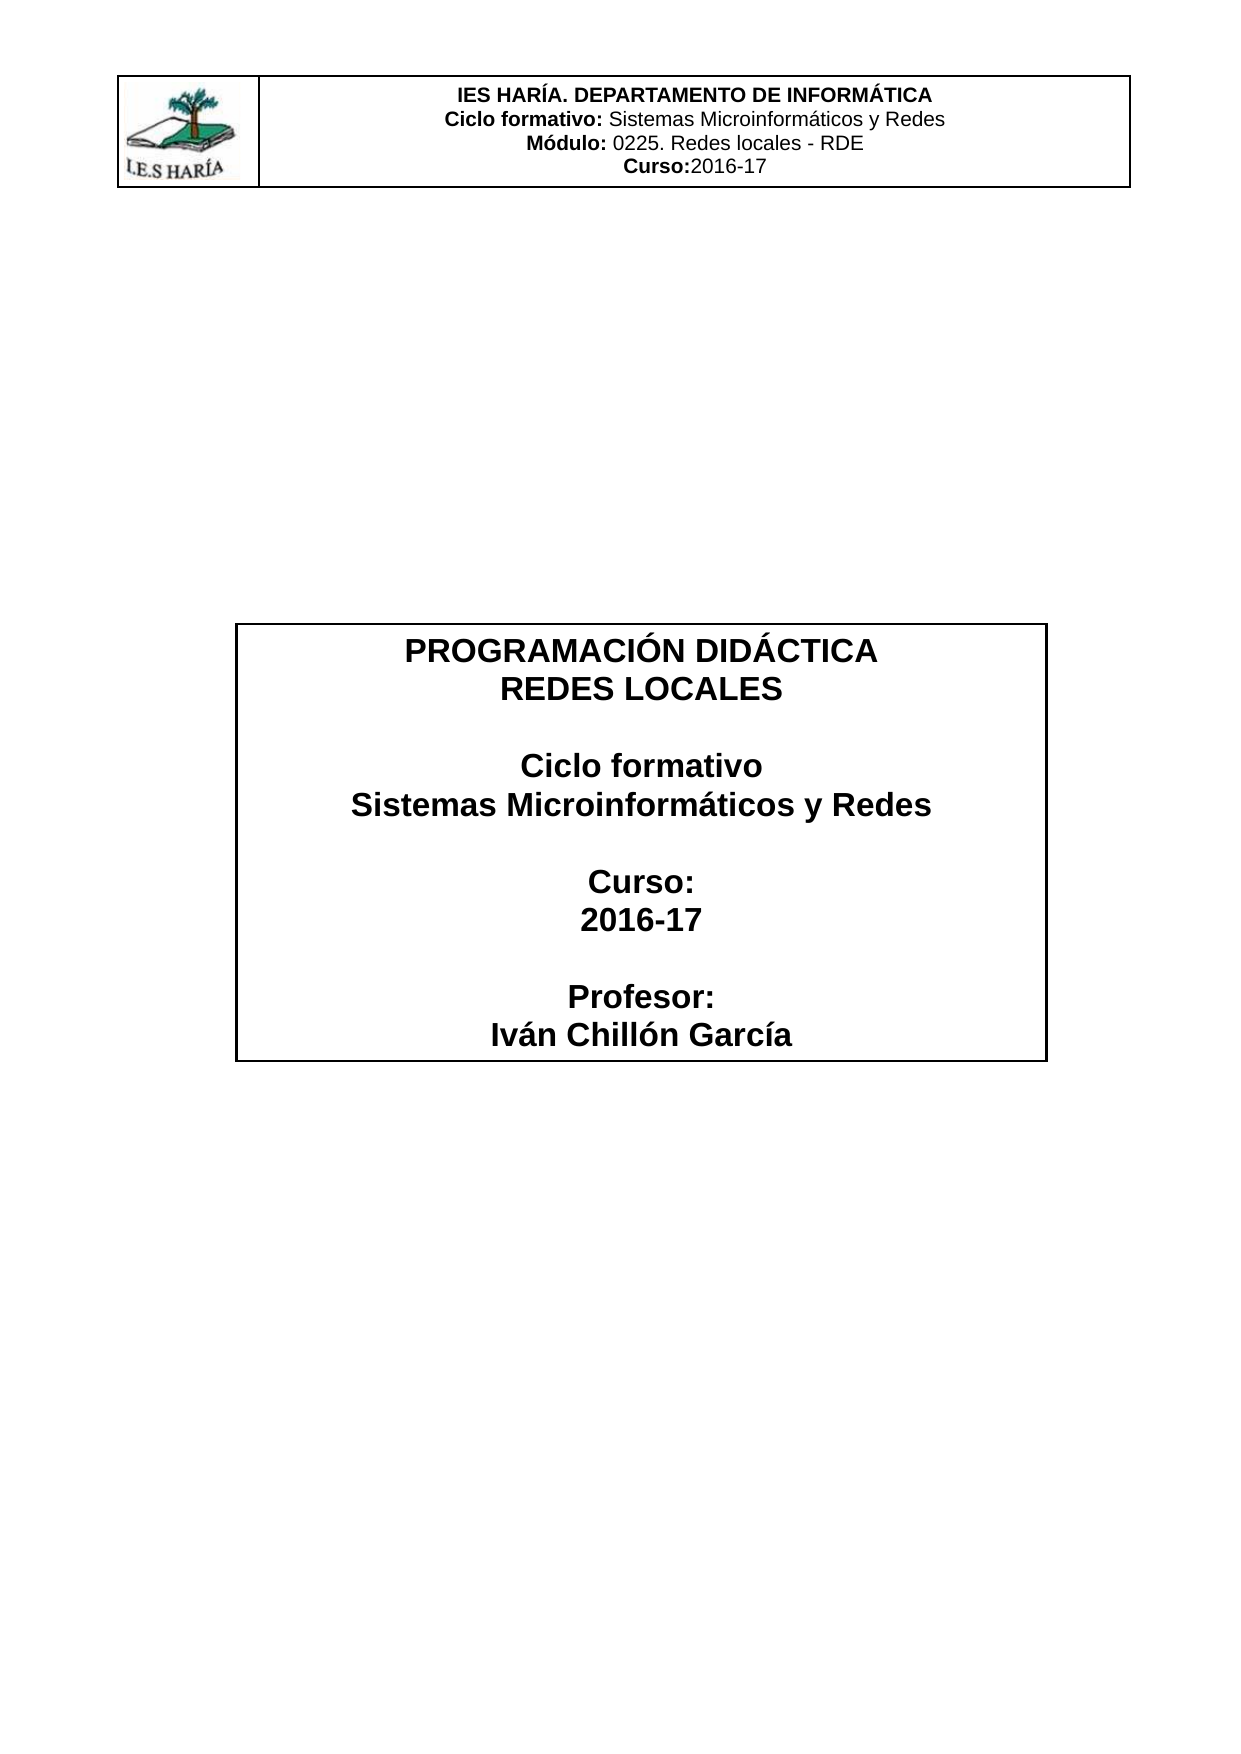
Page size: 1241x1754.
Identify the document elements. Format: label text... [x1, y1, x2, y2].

table_header PROGRAMACIÓN DIDÁCTICA REDES LOCALES Ciclo formativo Sistemas Microinformáticos y Redes Curso: 2016-17 Profesor: Iván Chillón García [238, 625, 1045, 1059]
picture [123, 82, 241, 180]
